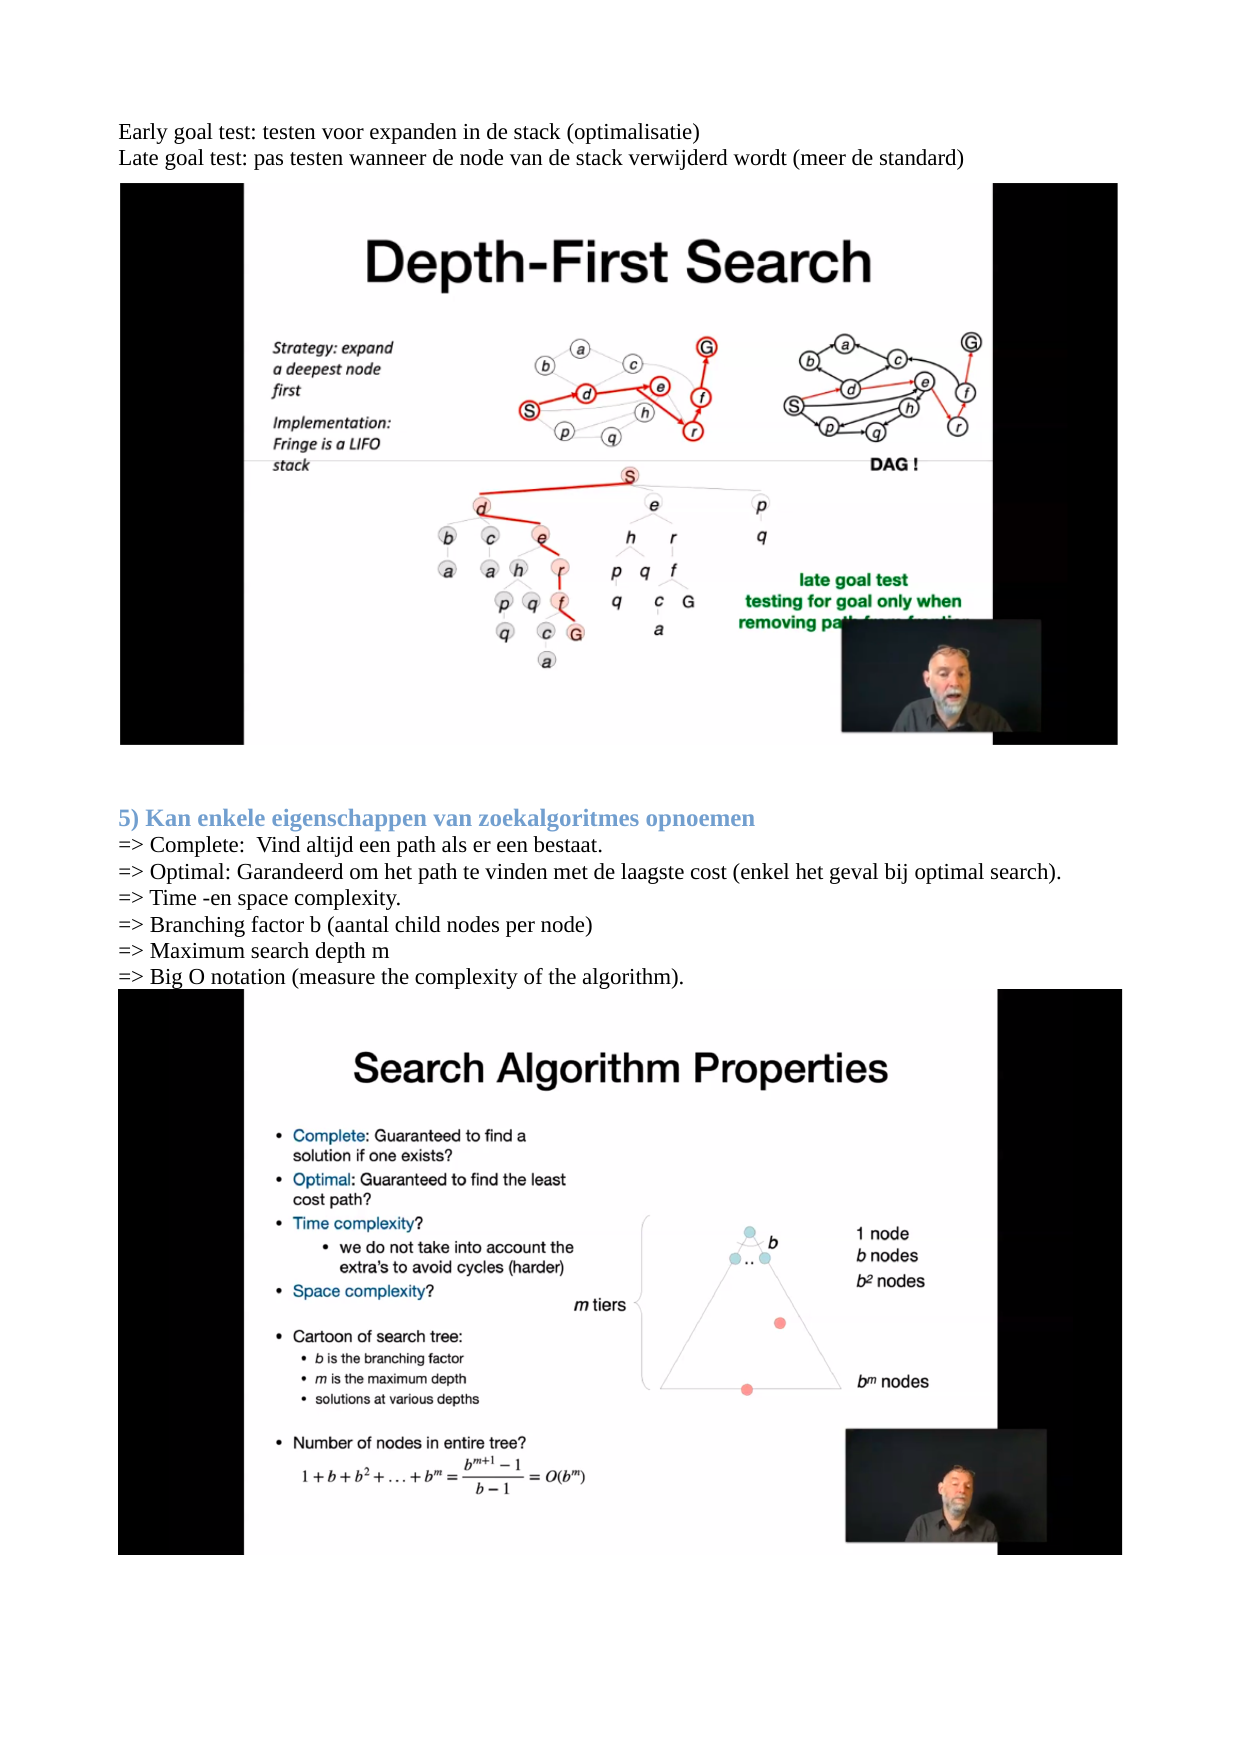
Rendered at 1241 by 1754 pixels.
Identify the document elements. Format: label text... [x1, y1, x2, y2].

text Early goal test: testen voor expanden in de stack (optimalisatie) [118, 118, 1122, 144]
text => Branching factor b (aantal child nodes per node) [118, 911, 1122, 937]
text Late goal test: pas testen wanneer de node van de stack verwijderd wordt (meer de standard) [118, 144, 1122, 171]
text => Big O notation (measure the complexity of the algorithm). [118, 963, 1122, 989]
text => Maximum search depth m [118, 937, 1122, 963]
text => Complete: Vind altijd een path als er een bestaat. [118, 832, 1122, 858]
text => Optimal: Garandeerd om het path te vinden met de laagste cost (enkel het geval bij optimal search). [118, 858, 1122, 884]
picture [118, 989, 1123, 1555]
text => Time -en space complexity. [118, 884, 1122, 911]
picture [118, 182, 1123, 746]
text 5) Kan enkele eigenschappen van zoekalgoritmes opnoemen [118, 803, 1122, 832]
